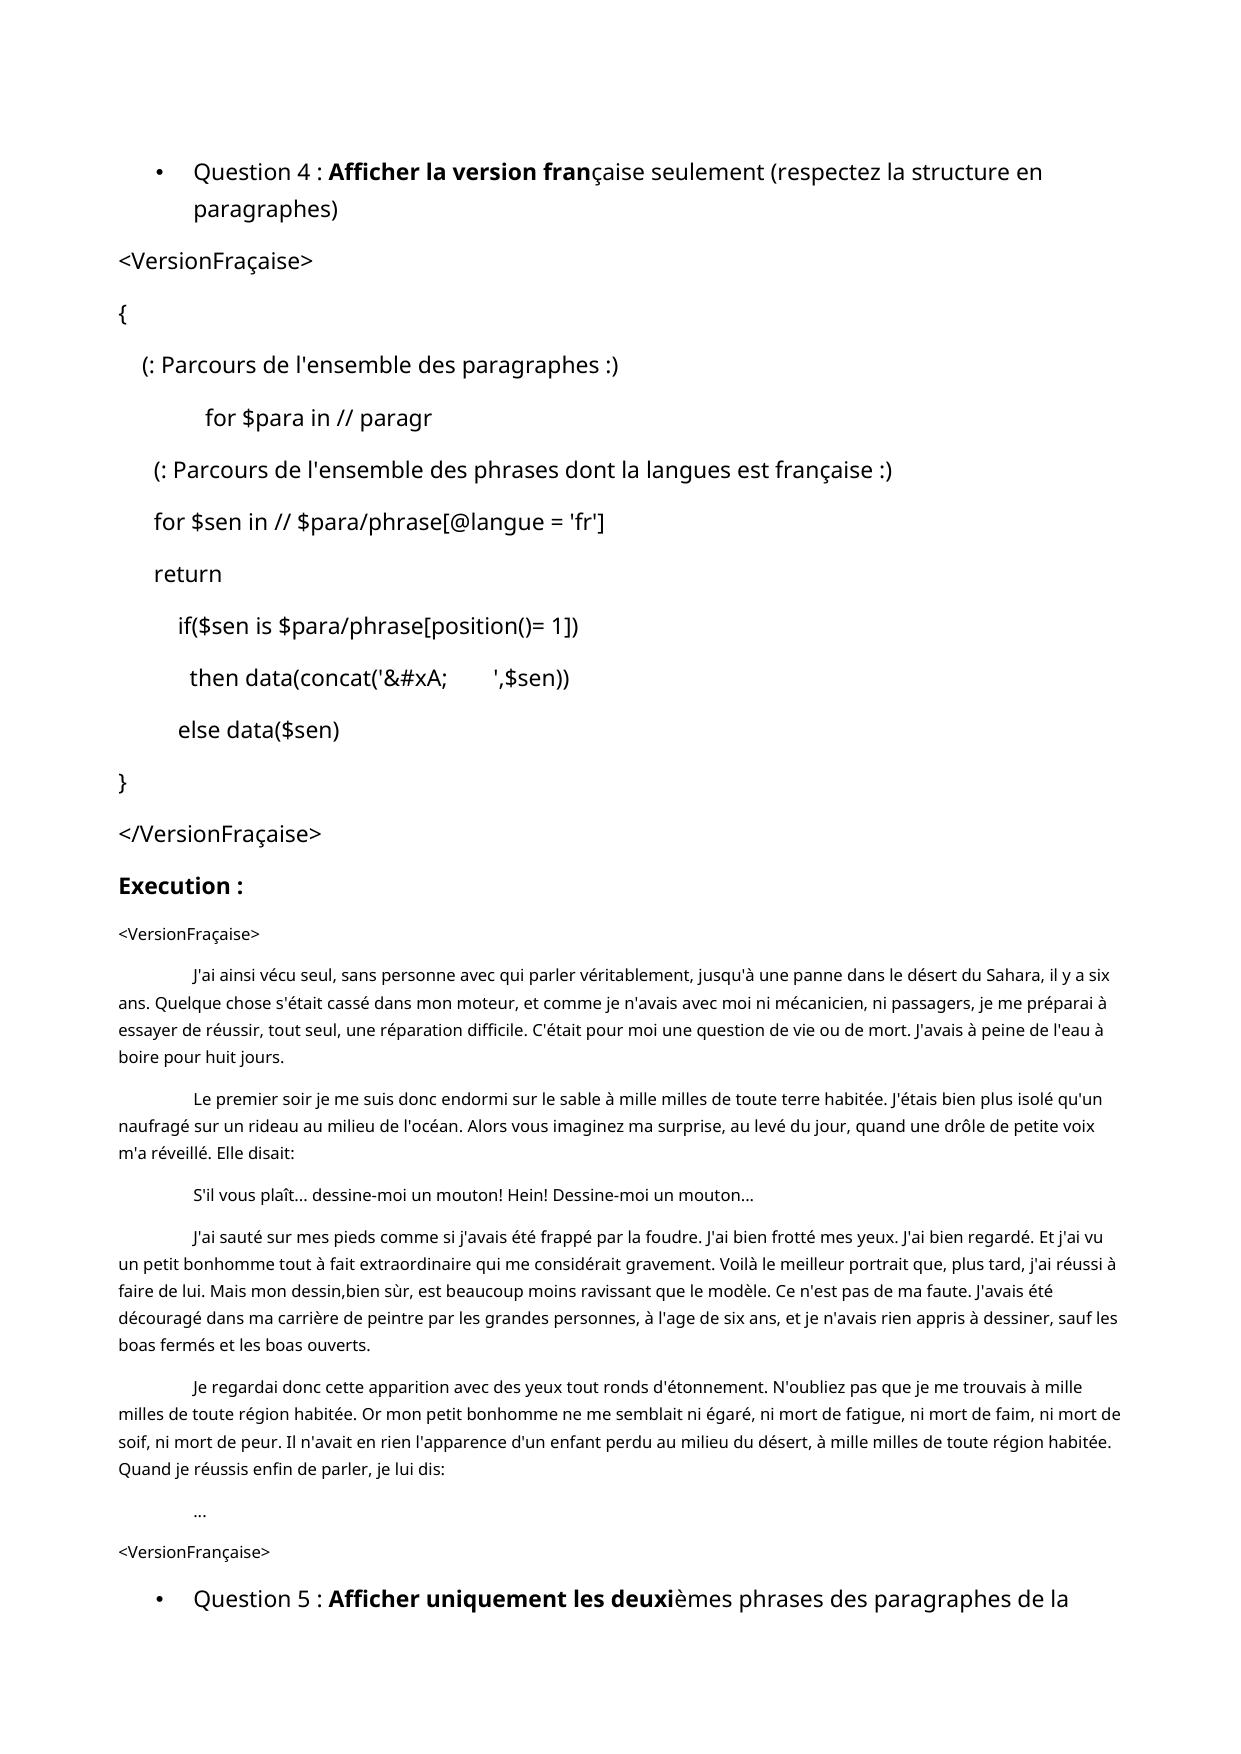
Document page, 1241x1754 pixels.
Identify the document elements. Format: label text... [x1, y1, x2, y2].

text ... [118, 1499, 1122, 1522]
text for $sen in // $para/phrase[@langue = 'fr'] [118, 506, 1122, 537]
list Question 4 : Afficher la version française seulement (respectez la structure en paragraphes) [156, 156, 1122, 224]
text (: Parcours de l'ensemble des phrases dont la langues est française :) [118, 453, 1122, 485]
text } [118, 766, 1122, 797]
text (: Parcours de l'ensemble des paragraphes :) [118, 349, 1122, 381]
text if($sen is $para/phrase[position()= 1]) [118, 610, 1122, 641]
text then data(concat('&#xA; ',$sen)) [118, 662, 1122, 693]
text Je regardai donc cette apparition avec des yeux tout ronds d'étonnement. N'oubliez pas que je me trouvais à mille milles de toute région habitée. Or mon petit bonhomme ne me semblait ni égaré, ni mort de fatigue, ni mort de faim, ni mort de soif, ni mort de peur. Il n'avait en rien l'apparence d'un enfant perdu au milieu du désert, à mille milles de toute région habitée. Quand je réussis enfin de parler, je lui dis: [118, 1376, 1122, 1480]
text S'il vous plaît... dessine-moi un mouton! Hein! Dessine-moi un mouton... [118, 1183, 1122, 1206]
text </VersionFraçaise> [118, 818, 1122, 849]
text Execution : [118, 870, 1122, 901]
text <VersionFraçaise> [118, 245, 1122, 276]
text Le premier soir je me suis donc endormi sur le sable à mille milles de toute terre habitée. J'étais bien plus isolé qu'un naufragé sur un rideau au milieu de l'océan. Alors vous imaginez ma surprise, au levé du jour, quand une drôle de petite voix m'a réveillé. Elle disait: [118, 1087, 1122, 1164]
text <VersionFraçaise> [118, 922, 1122, 945]
text <VersionFrançaise> [118, 1541, 1122, 1564]
text J'ai sauté sur mes pieds comme si j'avais été frappé par la foudre. J'ai bien frotté mes yeux. J'ai bien regardé. Et j'ai vu un petit bonhomme tout à fait extraordinaire qui me considérait gravement. Voilà le meilleur portrait que, plus tard, j'ai réussi à faire de lui. Mais mon dessin,bien sùr, est beaucoup moins ravissant que le modèle. Ce n'est pas de ma faute. J'avais été découragé dans ma carrière de peintre par les grandes personnes, à l'age de six ans, et je n'avais rien appris à dessiner, sauf les boas fermés et les boas ouverts. [118, 1225, 1122, 1357]
text { [118, 297, 1122, 328]
text for $para in // paragr [118, 401, 1122, 433]
text return [118, 558, 1122, 589]
list Question 5 : Afficher uniquement les deuxièmes phrases des paragraphes de la [156, 1583, 1122, 1614]
text J'ai ainsi vécu seul, sans personne avec qui parler véritablement, jusqu'à une panne dans le désert du Sahara, il y a six ans. Quelque chose s'était cassé dans mon moteur, et comme je n'avais avec moi ni mécanicien, ni passagers, je me préparai à essayer de réussir, tout seul, une réparation difficile. C'était pour moi une question de vie ou de mort. J'avais à peine de l'eau à boire pour huit jours. [118, 964, 1122, 1068]
text else data($sen) [118, 714, 1122, 745]
